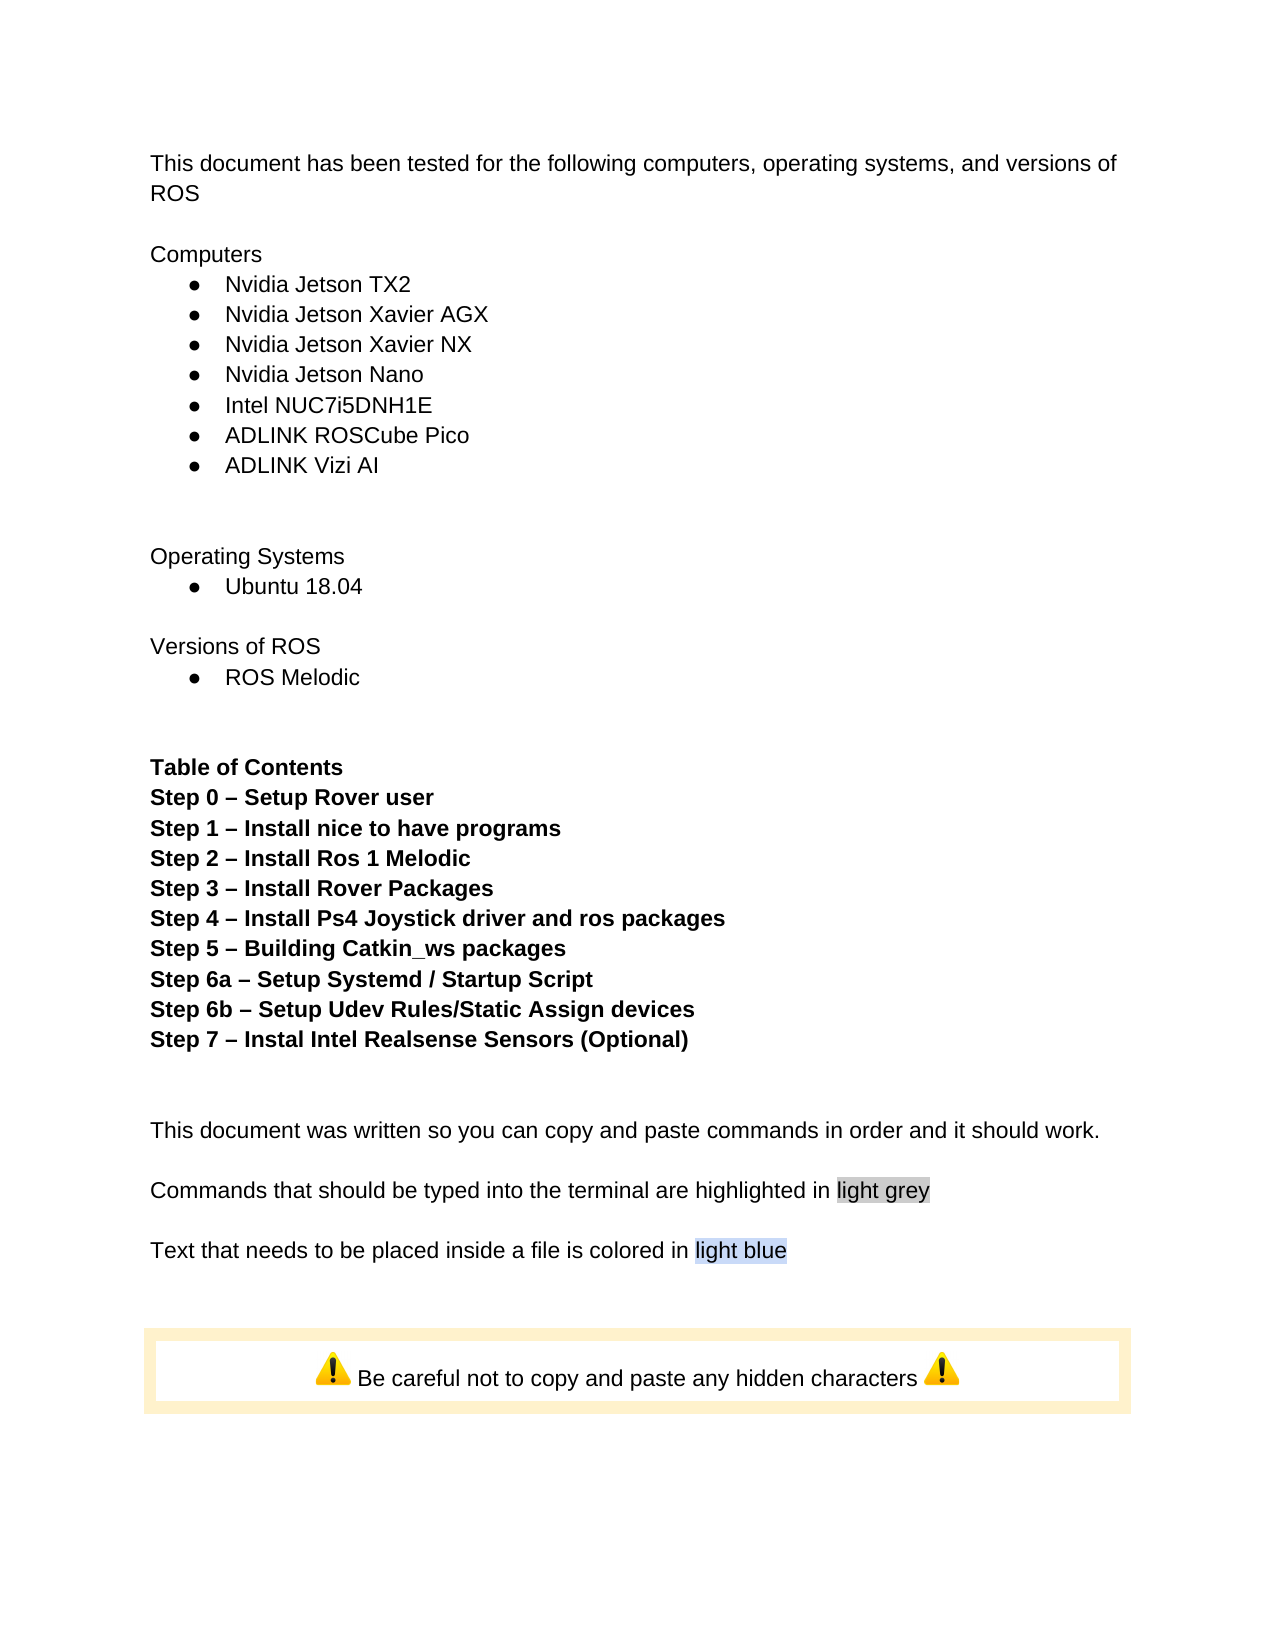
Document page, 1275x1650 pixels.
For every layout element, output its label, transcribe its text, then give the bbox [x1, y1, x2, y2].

table_header Be careful not to copy and paste any hidden characters [156, 1341, 1119, 1401]
text Computers [150, 241, 1125, 267]
list Nvidia Jetson Xavier NX [187, 331, 1125, 358]
list ADLINK ROSCube Pico [187, 422, 1125, 448]
text Table of Contents [150, 754, 1125, 781]
text Step 0 – Setup Rover user [150, 784, 1125, 811]
text Operating Systems [150, 543, 1125, 569]
list Ubuntu 18.04 [187, 573, 1125, 599]
text Step 3 – Install Rover Packages [150, 875, 1125, 901]
list ADLINK Vizi AI [187, 452, 1125, 478]
list Intel NUC7i5DNH1E [187, 392, 1125, 418]
list Nvidia Jetson TX2 [187, 271, 1125, 297]
text Versions of ROS [150, 633, 1125, 660]
text Step 1 – Install nice to have programs [150, 814, 1125, 841]
text Commands that should be typed into the terminal are highlighted in light grey [150, 1177, 1125, 1203]
list Nvidia Jetson Xavier AGX [187, 301, 1125, 327]
list Nvidia Jetson Nano [187, 361, 1125, 388]
text Step 2 – Install Ros 1 Melodic [150, 845, 1125, 871]
text Step 6a – Setup Systemd / Startup Script [150, 966, 1125, 992]
text Text that needs to be placed inside a file is colored in light blue [150, 1237, 1125, 1264]
text Step 4 – Install Ps4 Joystick driver and ros packages [150, 905, 1125, 932]
text Step 5 – Building Catkin_ws packages [150, 935, 1125, 962]
picture [315, 1351, 351, 1387]
list ROS Melodic [187, 663, 1125, 690]
text Step 6b – Setup Udev Rules/Static Assign devices [150, 996, 1125, 1022]
text This document has been tested for the following computers, operating systems, and versions of ROS [150, 150, 1125, 207]
text Step 7 – Instal Intel Realsense Sensors (Optional) [150, 1026, 1125, 1052]
text This document was written so you can copy and paste commands in order and it should work. [150, 1117, 1125, 1143]
picture [924, 1351, 960, 1387]
